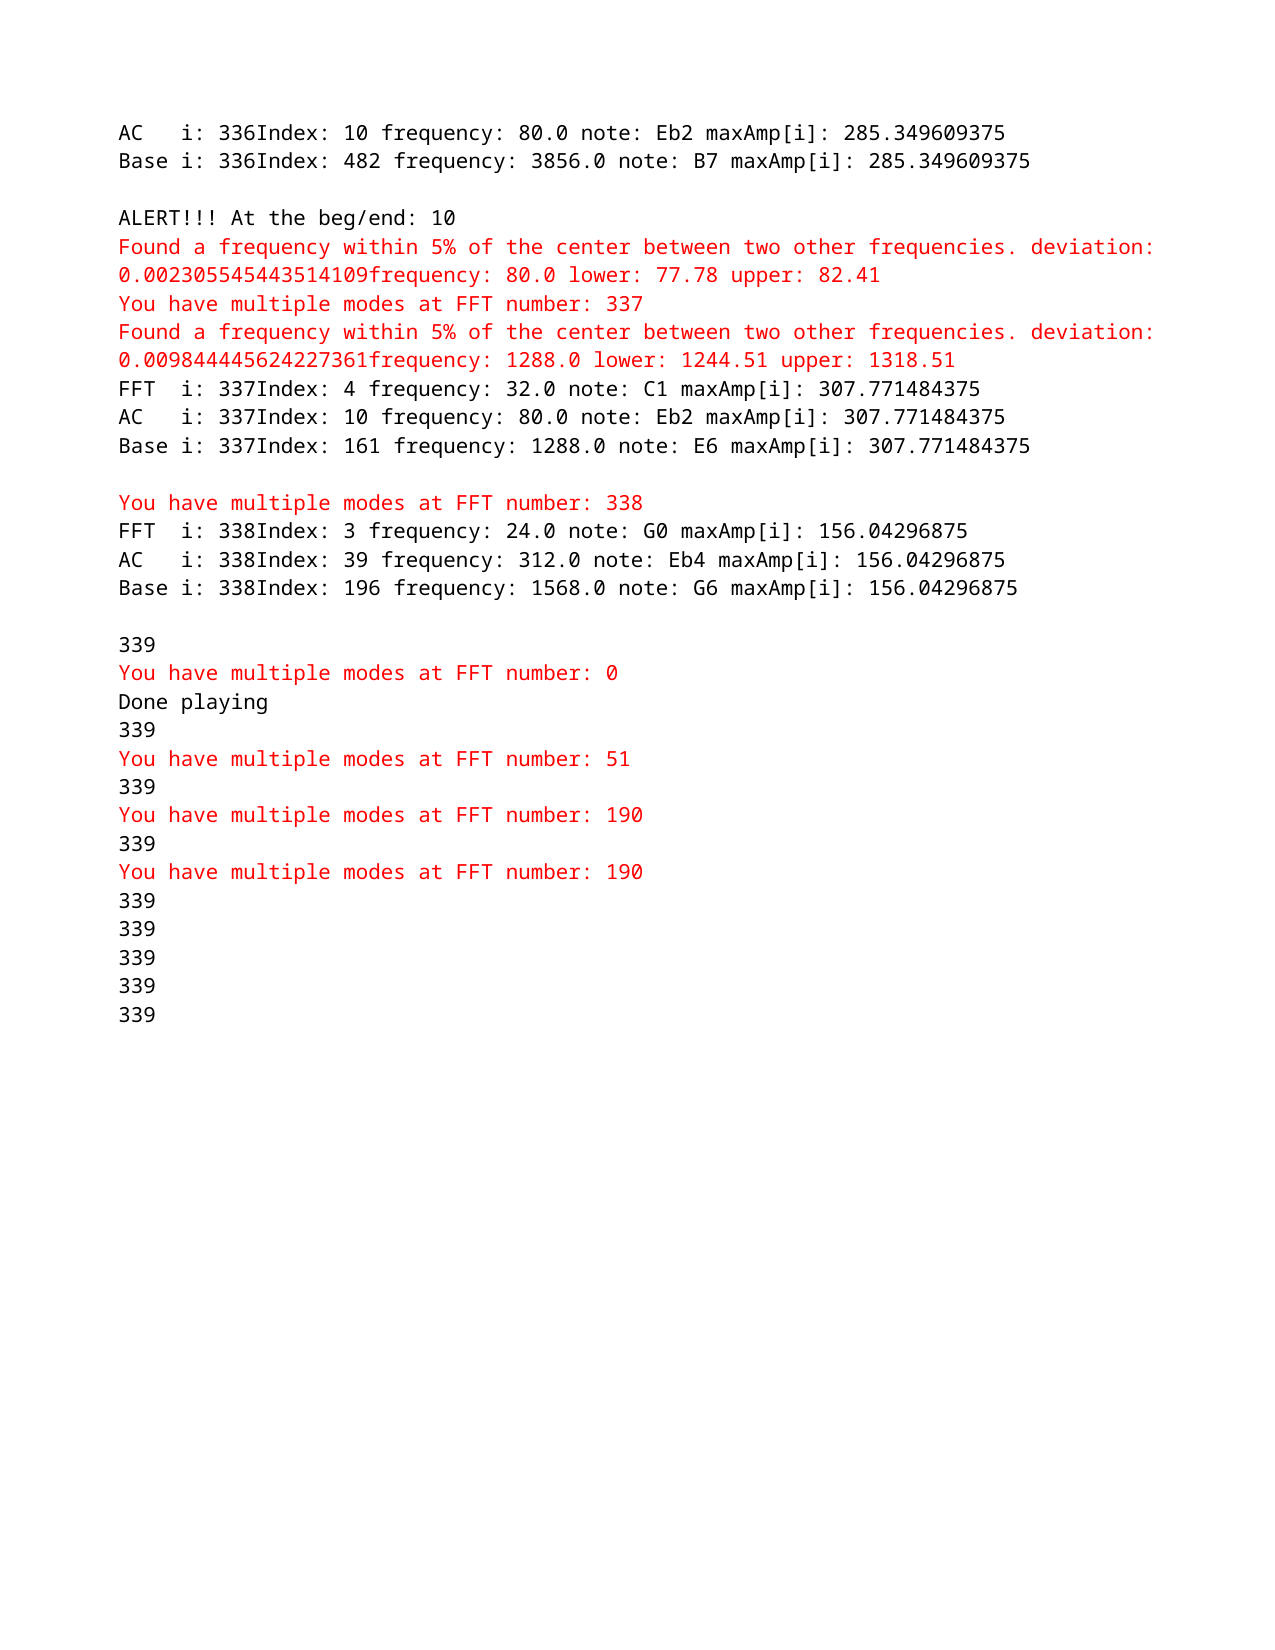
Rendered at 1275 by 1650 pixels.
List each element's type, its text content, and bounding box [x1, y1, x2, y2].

text You have multiple modes at FFT number: 51 [118, 744, 1157, 772]
text 339 [118, 772, 1157, 801]
text You have multiple modes at FFT number: 338 [118, 488, 1157, 516]
text ALERT!!! At the beg/end: 10 [118, 203, 1157, 232]
text 339 [118, 630, 1157, 658]
text FFT i: 338Index: 3 frequency: 24.0 note: G0 maxAmp[i]: 156.04296875 [118, 516, 1157, 545]
text Base i: 338Index: 196 frequency: 1568.0 note: G6 maxAmp[i]: 156.04296875 [118, 573, 1157, 602]
text 339 [118, 914, 1157, 943]
text Base i: 337Index: 161 frequency: 1288.0 note: E6 maxAmp[i]: 307.771484375 [118, 431, 1157, 459]
text 339 [118, 1000, 1157, 1028]
text 339 [118, 971, 1157, 1000]
text You have multiple modes at FFT number: 190 [118, 857, 1157, 886]
text 339 [118, 829, 1157, 857]
text AC i: 337Index: 10 frequency: 80.0 note: Eb2 maxAmp[i]: 307.771484375 [118, 402, 1157, 431]
text AC i: 338Index: 39 frequency: 312.0 note: Eb4 maxAmp[i]: 156.04296875 [118, 545, 1157, 573]
text Done playing [118, 687, 1157, 715]
text 339 [118, 715, 1157, 744]
text You have multiple modes at FFT number: 190 [118, 801, 1157, 829]
text Base i: 336Index: 482 frequency: 3856.0 note: B7 maxAmp[i]: 285.349609375 [118, 147, 1157, 175]
text AC i: 336Index: 10 frequency: 80.0 note: Eb2 maxAmp[i]: 285.349609375 [118, 118, 1157, 147]
text FFT i: 337Index: 4 frequency: 32.0 note: C1 maxAmp[i]: 307.771484375 [118, 374, 1157, 402]
text Found a frequency within 5% of the center between two other frequencies. deviation: 0.009844445624227361frequency: 1288.0 lower: 1244.51 upper: 1318.51 [118, 317, 1157, 374]
text Found a frequency within 5% of the center between two other frequencies. deviation: 0.002305545443514109frequency: 80.0 lower: 77.78 upper: 82.41 [118, 232, 1157, 289]
text 339 [118, 943, 1157, 971]
text 339 [118, 886, 1157, 914]
text You have multiple modes at FFT number: 0 [118, 658, 1157, 687]
text You have multiple modes at FFT number: 337 [118, 289, 1157, 317]
